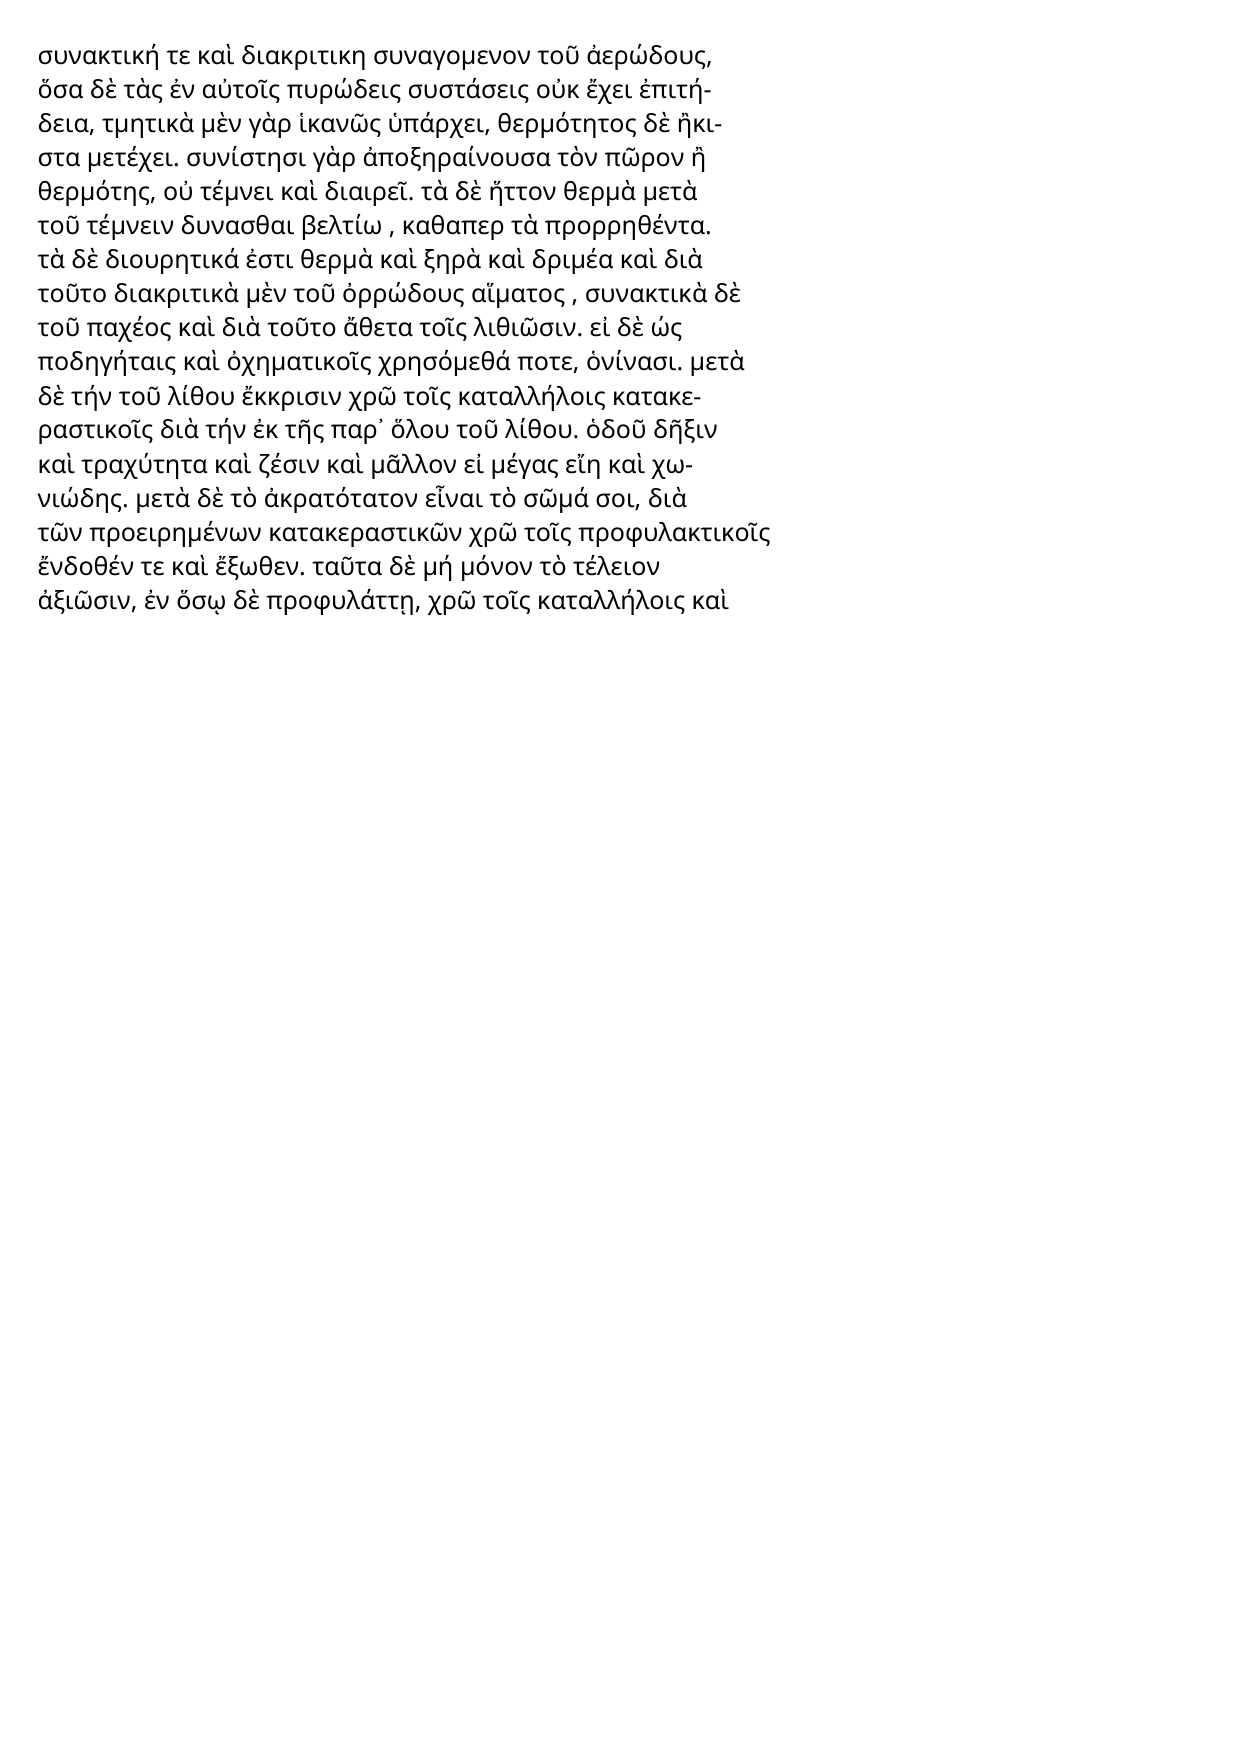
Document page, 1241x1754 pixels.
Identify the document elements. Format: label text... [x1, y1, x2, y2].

text συνακτική τε καὶ διακριτικη συναγομενον τοῦ ἀερώδους, ὅσα δὲ τὰς ἐν αὐτοῖς πυρώδεις συστάσεις οὐκ ἔχει ἐπιτή- δεια, τμητικὰ μὲν γὰρ ἱκανῶς ὑπάρχει, θερμότητος δὲ ἢκι- στα μετέχει. συνίστησι γὰρ ἀποξηραίνουσα τὸν πῶρον ἢ θερμότης, οὐ τέμνει καὶ διαιρεῖ. τὰ δὲ ἥττον θερμὰ μετὰ τοῦ τέμνειν δυνασθαι βελτίω , καθαπερ τὰ προρρηθέντα. τὰ δὲ διουρητικά ἐστι θερμὰ καὶ ξηρὰ καὶ δριμέα καὶ διὰ τοῦτο διακριτικὰ μὲν τοῦ ὀρρώδους αἵματος , συνακτικὰ δὲ τοῦ παχέος καὶ διὰ τοῦτο ἄθετα τοῖς λιθιῶσιν. εἰ δὲ ώς ποδηγήταις καὶ ὀχηματικοῖς χρησόμεθά ποτε, ὁνίνασι. μετὰ δὲ τήν τοῦ λίθου ἔκκρισιν χρῶ τοῖς καταλλήλοις κατακε- ραστικοῖς διὰ τήν ἐκ τῆς παρ᾽ ὅλου τοῦ λίθου. ὁδοῦ δῆξιν καὶ τραχύτητα καὶ ζέσιν καὶ μᾶλλον εἰ μέγας εἴη καὶ χω- νιώδης. μετὰ δὲ τὸ ἀκρατότατον εἶναι τὸ σῶμά σοι, διὰ τῶν προειρημένων κατακεραστικῶν χρῶ τοῖς προφυλακτικοῖς ἔνδοθέν τε καὶ ἔξωθεν. ταῦτα δὲ μή μόνον τὸ τέλειον ἀξιῶσιν, ἐν ὅσῳ δὲ προφυλάττῃ, χρῶ τοῖς καταλλήλοις καὶ [37, 37, 1203, 617]
